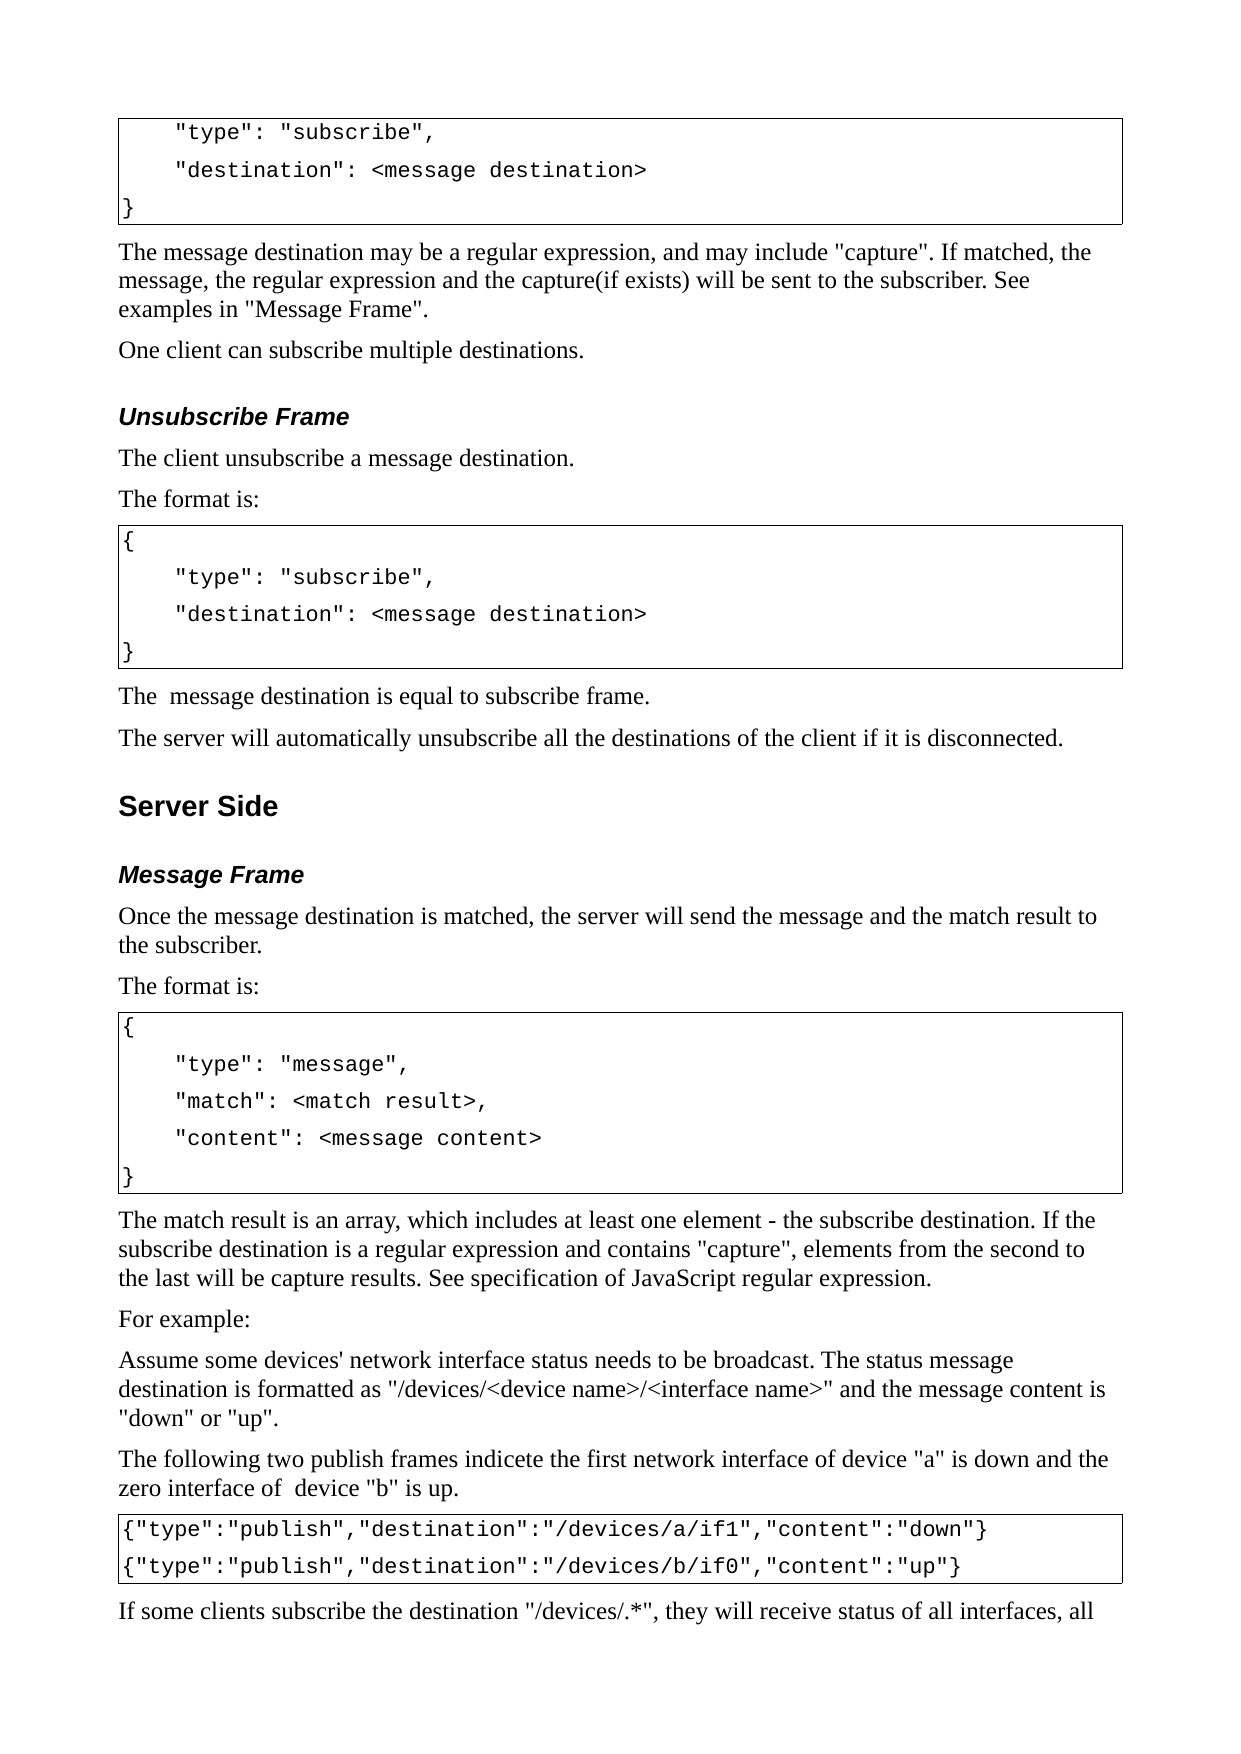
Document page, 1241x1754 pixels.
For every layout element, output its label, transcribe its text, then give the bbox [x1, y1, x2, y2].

text The format is: [118, 484, 1122, 513]
text The client unsubscribe a message destination. [118, 443, 1122, 472]
text {"type":"publish","destination":"/devices/b/if0","content":"up"} [119, 1552, 1122, 1583]
text "match": <match result>, [119, 1087, 1122, 1115]
text } [119, 637, 1122, 668]
text The following two publish frames indicete the first network interface of device "a" is down and the zero interface of device "b" is up. [118, 1444, 1122, 1502]
text } [119, 193, 1122, 224]
text { [119, 526, 1122, 554]
text If some clients subscribe the destination "/devices/.*", they will receive status of all interfaces, all [118, 1596, 1122, 1624]
text The format is: [118, 971, 1122, 1000]
text The message destination is equal to subscribe frame. [118, 681, 1122, 710]
text "destination": <message destination> [119, 600, 1122, 628]
subtitle Unsubscribe Frame [118, 402, 1122, 430]
text The server will automatically unsubscribe all the destinations of the client if it is disconnected. [118, 723, 1122, 751]
text For example: [118, 1304, 1122, 1333]
text The message destination may be a regular expression, and may include "capture". If matched, the message, the regular expression and the capture(if exists) will be sent to the subscriber. See examples in "Message Frame". [118, 237, 1122, 323]
text "type": "subscribe", [119, 119, 1122, 146]
text { [119, 1013, 1122, 1041]
text } [119, 1161, 1122, 1193]
text "type": "message", [119, 1049, 1122, 1078]
subtitle Server Side [118, 789, 1122, 822]
subtitle Message Frame [118, 860, 1122, 888]
text Assume some devices' network interface status needs to be broadcast. The status message destination is formatted as "/devices/<device name>/<interface name>" and the message content is "down" or "up". [118, 1346, 1122, 1432]
text One client can subscribe multiple destinations. [118, 336, 1122, 364]
text Once the message destination is matched, the server will send the message and the match result to the subscriber. [118, 901, 1122, 958]
text "type": "subscribe", [119, 563, 1122, 591]
text The match result is an array, which includes at least one element - the subscribe destination. If the subscribe destination is a regular expression and contains "capture", elements from the second to the last will be capture results. See specification of JavaScript regular expression. [118, 1206, 1122, 1292]
text "content": <message content> [119, 1124, 1122, 1152]
text {"type":"publish","destination":"/devices/a/if1","content":"down"} [119, 1515, 1122, 1543]
text "destination": <message destination> [119, 155, 1122, 184]
